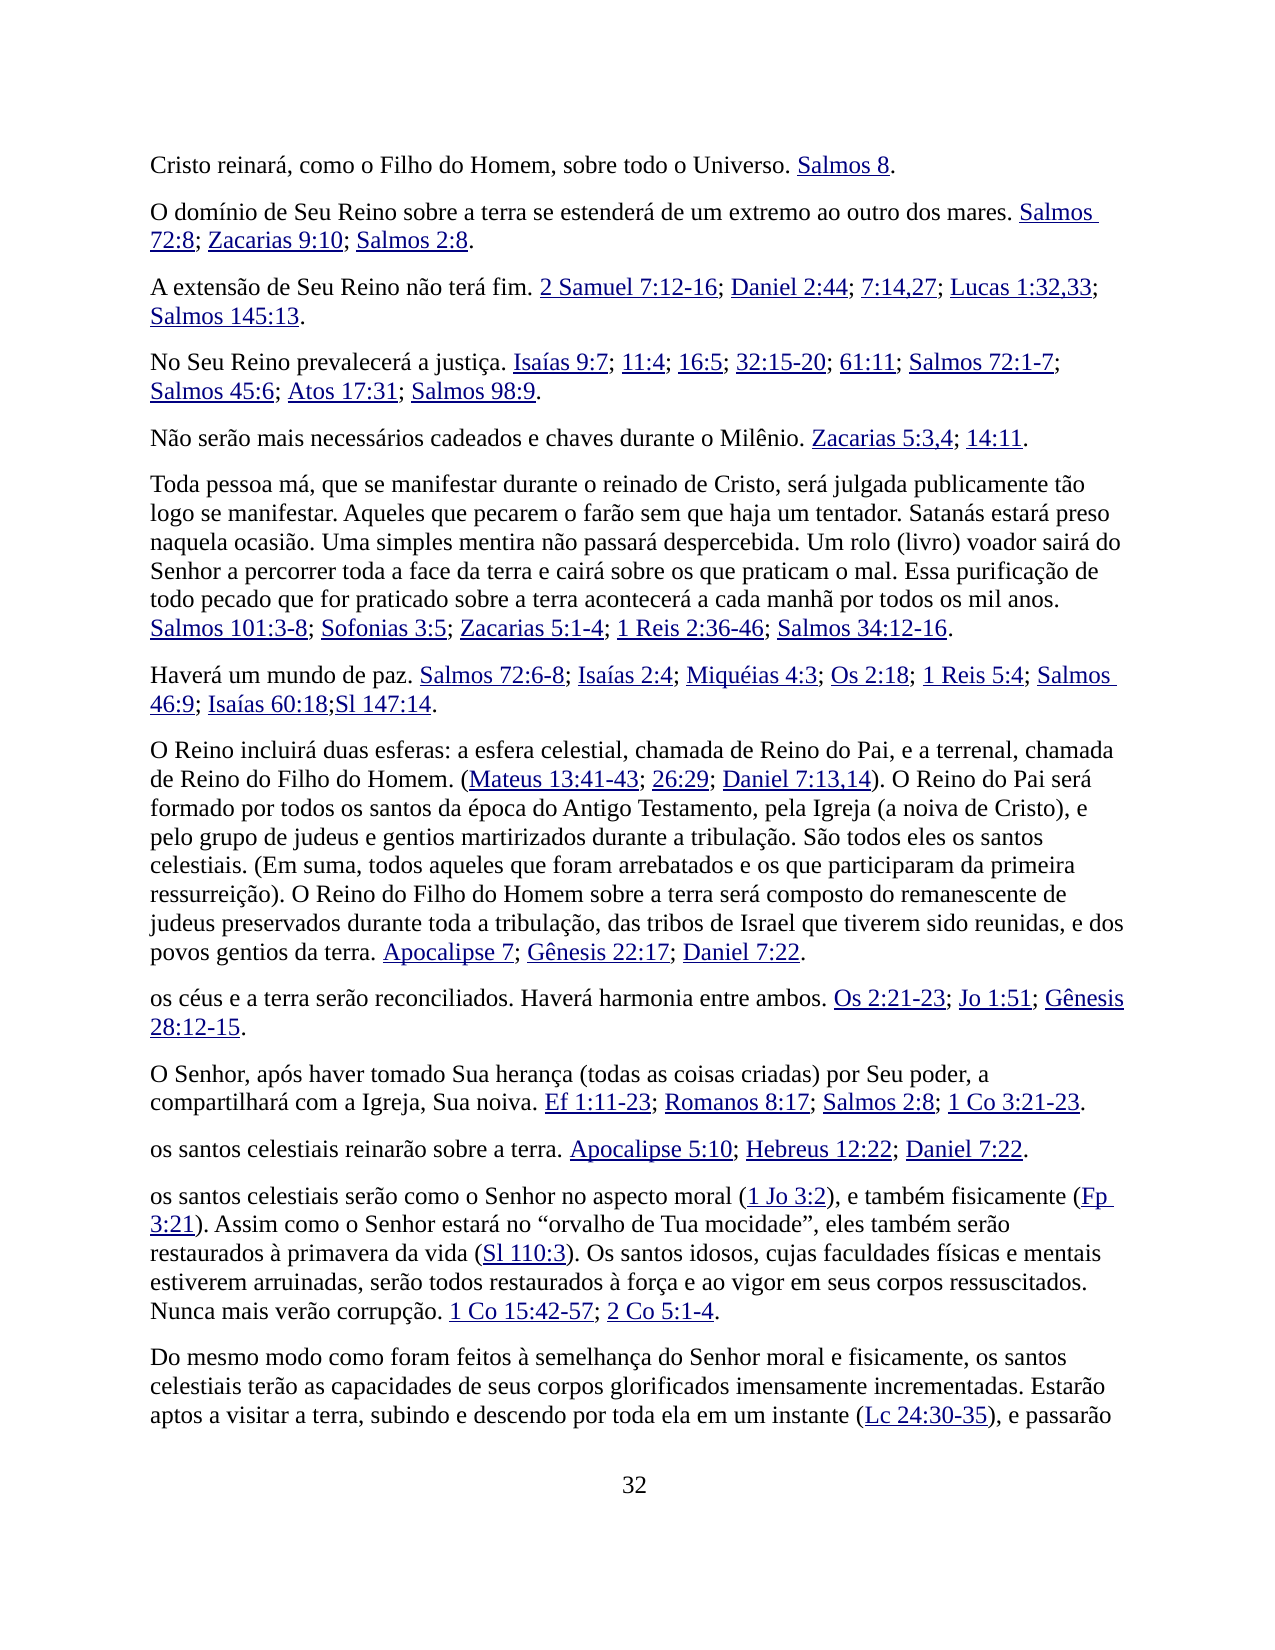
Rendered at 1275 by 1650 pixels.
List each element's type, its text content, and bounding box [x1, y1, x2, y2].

text O Senhor, após haver tomado Sua herança (todas as coisas criadas) por Seu poder, a compartilhará com a Igreja, Sua noiva. Ef 1:11-23; Romanos 8:17; Salmos 2:8; 1 Co 3:21-23. [150, 1059, 1125, 1116]
text os céus e a terra serão reconciliados. Haverá harmonia entre ambos. Os 2:21-23; Jo 1:51; Gênesis 28:12-15. [150, 983, 1125, 1041]
text O Reino incluirá duas esferas: a esfera celestial, chamada de Reino do Pai, e a terrenal, chamada de Reino do Filho do Homem. (Mateus 13:41-43; 26:29; Daniel 7:13,14). O Reino do Pai será formado por todos os santos da época do Antigo Testamento, pela Igreja (a noiva de Cristo), e pelo grupo de judeus e gentios martirizados durante a tribulação. São todos eles os santos celestiais. (Em suma, todos aqueles que foram arrebatados e os que participaram da primeira ressurreição). O Reino do Filho do Homem sobre a terra será composto do remanescente de judeus preservados durante toda a tribulação, das tribos de Israel que tiverem sido reunidas, e dos povos gentios da terra. Apocalipse 7; Gênesis 22:17; Daniel 7:22. [150, 735, 1125, 965]
text Não serão mais necessários cadeados e chaves durante o Milênio. Zacarias 5:3,4; 14:11. [150, 423, 1125, 452]
text Toda pessoa má, que se manifestar durante o reinado de Cristo, será julgada publicamente tão logo se manifestar. Aqueles que pecarem o farão sem que haja um tentador. Satanás estará preso naquela ocasião. Uma simples mentira não passará despercebida. Um rolo (livro) voador sairá do Senhor a percorrer toda a face da terra e cairá sobre os que praticam o mal. Essa purificação de todo pecado que for praticado sobre a terra acontecerá a cada manhã por todos os mil anos. Salmos 101:3-8; Sofonias 3:5; Zacarias 5:1-4; 1 Reis 2:36-46; Salmos 34:12-16. [150, 469, 1125, 642]
text O domínio de Seu Reino sobre a terra se estenderá de um extremo ao outro dos mares. Salmos 72:8; Zacarias 9:10; Salmos 2:8. [150, 197, 1125, 254]
text os santos celestiais reinarão sobre a terra. Apocalipse 5:10; Hebreus 12:22; Daniel 7:22. [150, 1134, 1125, 1163]
text Haverá um mundo de paz. Salmos 72:6-8; Isaías 2:4; Miquéias 4:3; Os 2:18; 1 Reis 5:4; Salmos 46:9; Isaías 60:18;Sl 147:14. [150, 660, 1125, 717]
text os santos celestiais serão como o Senhor no aspecto moral (1 Jo 3:2), e também fisicamente (Fp 3:21). Assim como o Senhor estará no “orvalho de Tua mocidade”, eles também serão restaurados à primavera da vida (Sl 110:3). Os santos idosos, cujas faculdades físicas e mentais estiverem arruinadas, serão todos restaurados à força e ao vigor em seus corpos ressuscitados. Nunca mais verão corrupção. 1 Co 15:42-57; 2 Co 5:1-4. [150, 1181, 1125, 1324]
text No Seu Reino prevalecerá a justiça. Isaías 9:7; 11:4; 16:5; 32:15-20; 61:11; Salmos 72:1-7; Salmos 45:6; Atos 17:31; Salmos 98:9. [150, 347, 1125, 405]
text Do mesmo modo como foram feitos à semelhança do Senhor moral e fisicamente, os santos celestiais terão as capacidades de seus corpos glorificados imensamente incrementadas. Estarão aptos a visitar a terra, subindo e descendo por toda ela em um instante (Lc 24:30-35), e passarão [150, 1342, 1125, 1429]
text Cristo reinará, como o Filho do Homem, sobre todo o Universo. Salmos 8. [150, 150, 1125, 179]
text A extensão de Seu Reino não terá fim. 2 Samuel 7:12-16; Daniel 2:44; 7:14,27; Lucas 1:32,33; Salmos 145:13. [150, 272, 1125, 329]
